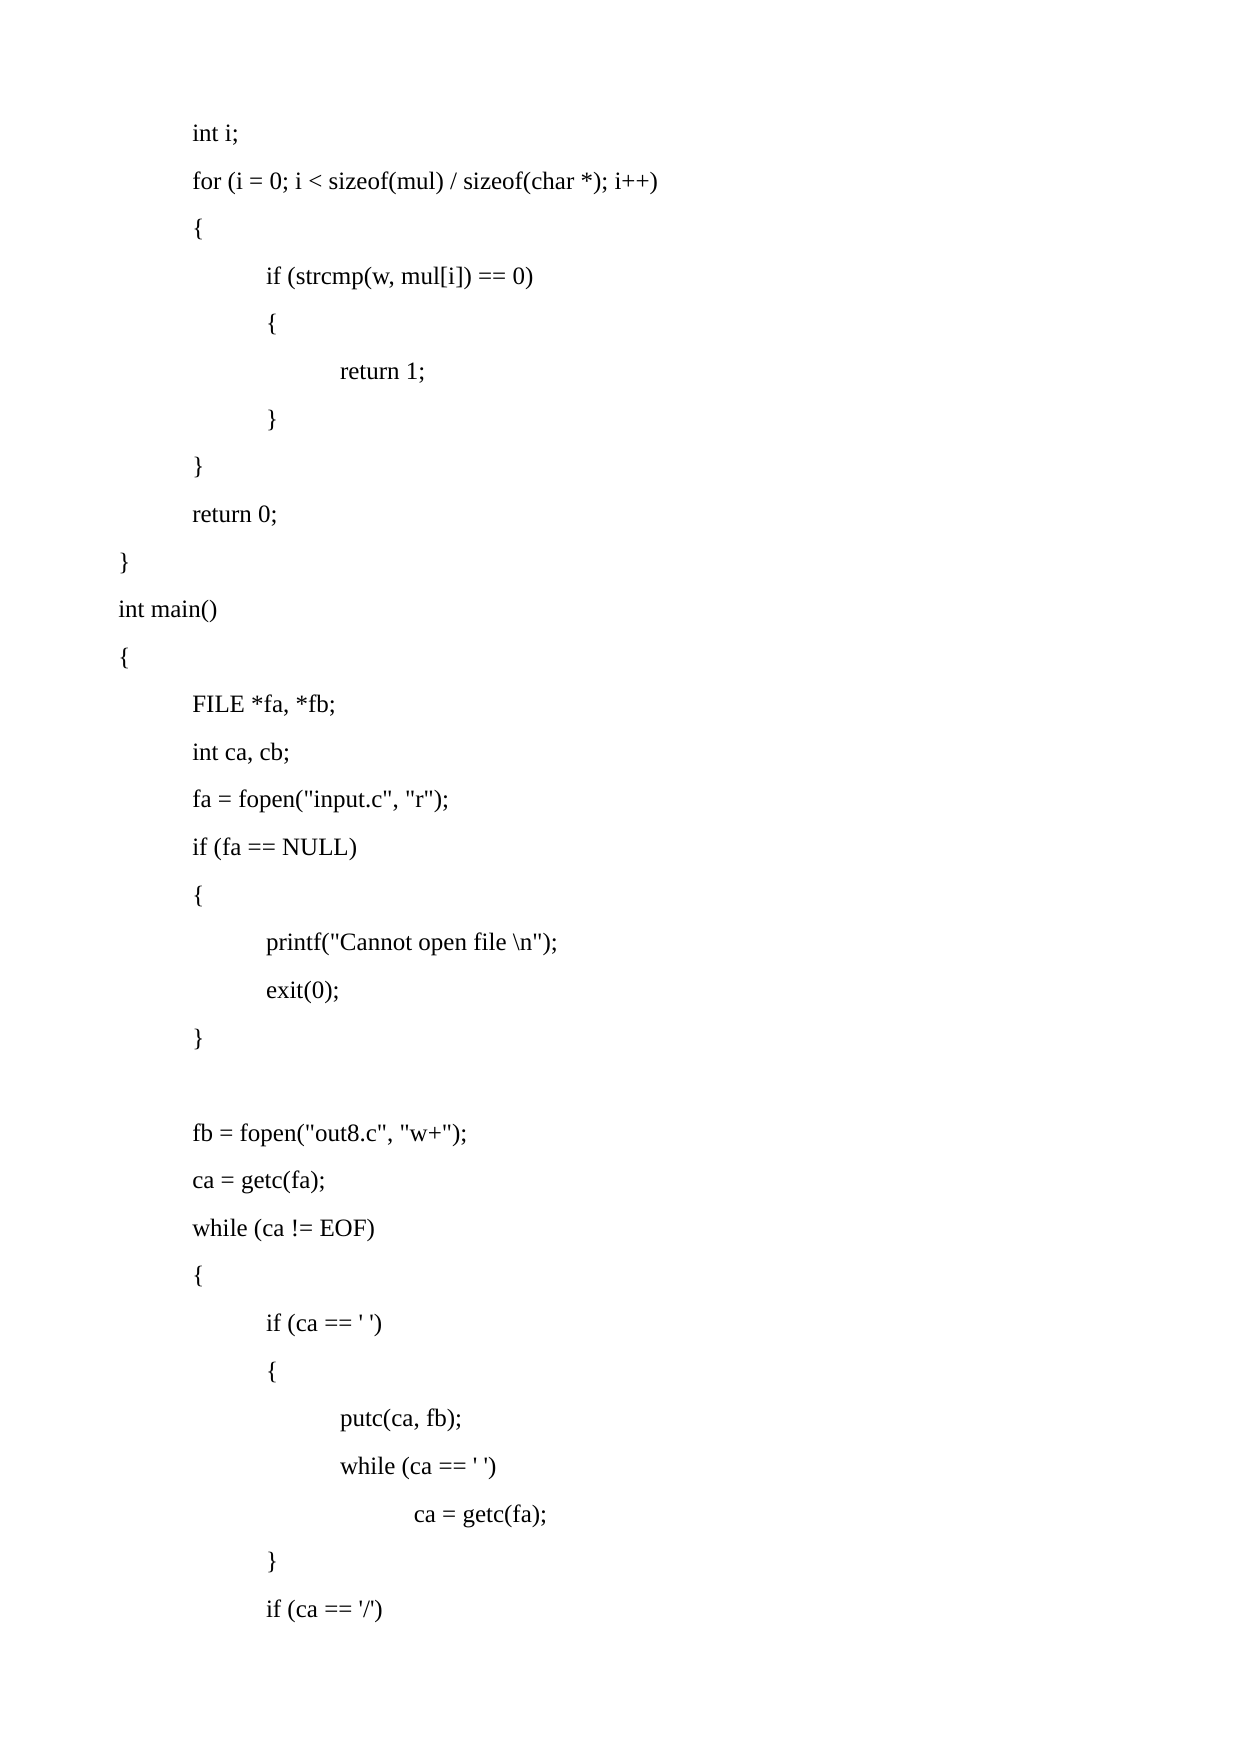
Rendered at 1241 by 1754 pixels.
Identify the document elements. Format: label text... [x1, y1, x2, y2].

text } [118, 1546, 1122, 1575]
text while (ca != EOF) [118, 1213, 1122, 1242]
text } [118, 547, 1122, 575]
text { [118, 642, 1122, 671]
text ca = getc(fa); [118, 1165, 1122, 1194]
text printf("Cannot open file \n"); [118, 927, 1122, 956]
text } [118, 1023, 1122, 1051]
text putc(ca, fb); [118, 1403, 1122, 1432]
text } [118, 404, 1122, 432]
text fa = fopen("input.c", "r"); [118, 784, 1122, 813]
text while (ca == ' ') [118, 1451, 1122, 1480]
text return 0; [118, 499, 1122, 528]
text if (fa == NULL) [118, 832, 1122, 861]
text { [118, 880, 1122, 908]
text FILE *fa, *fb; [118, 689, 1122, 718]
text int main() [118, 594, 1122, 623]
text if (ca == ' ') [118, 1308, 1122, 1337]
text if (strcmp(w, mul[i]) == 0) [118, 261, 1122, 290]
text { [118, 308, 1122, 337]
text } [118, 451, 1122, 480]
text if (ca == '/') [118, 1594, 1122, 1623]
text { [118, 1356, 1122, 1384]
text for (i = 0; i < sizeof(mul) / sizeof(char *); i++) [118, 166, 1122, 194]
text exit(0); [118, 975, 1122, 1004]
text int ca, cb; [118, 737, 1122, 766]
text { [118, 213, 1122, 242]
text int i; [118, 118, 1122, 147]
text fb = fopen("out8.c", "w+"); [118, 1118, 1122, 1147]
text ca = getc(fa); [118, 1499, 1122, 1527]
text { [118, 1261, 1122, 1289]
text return 1; [118, 356, 1122, 385]
